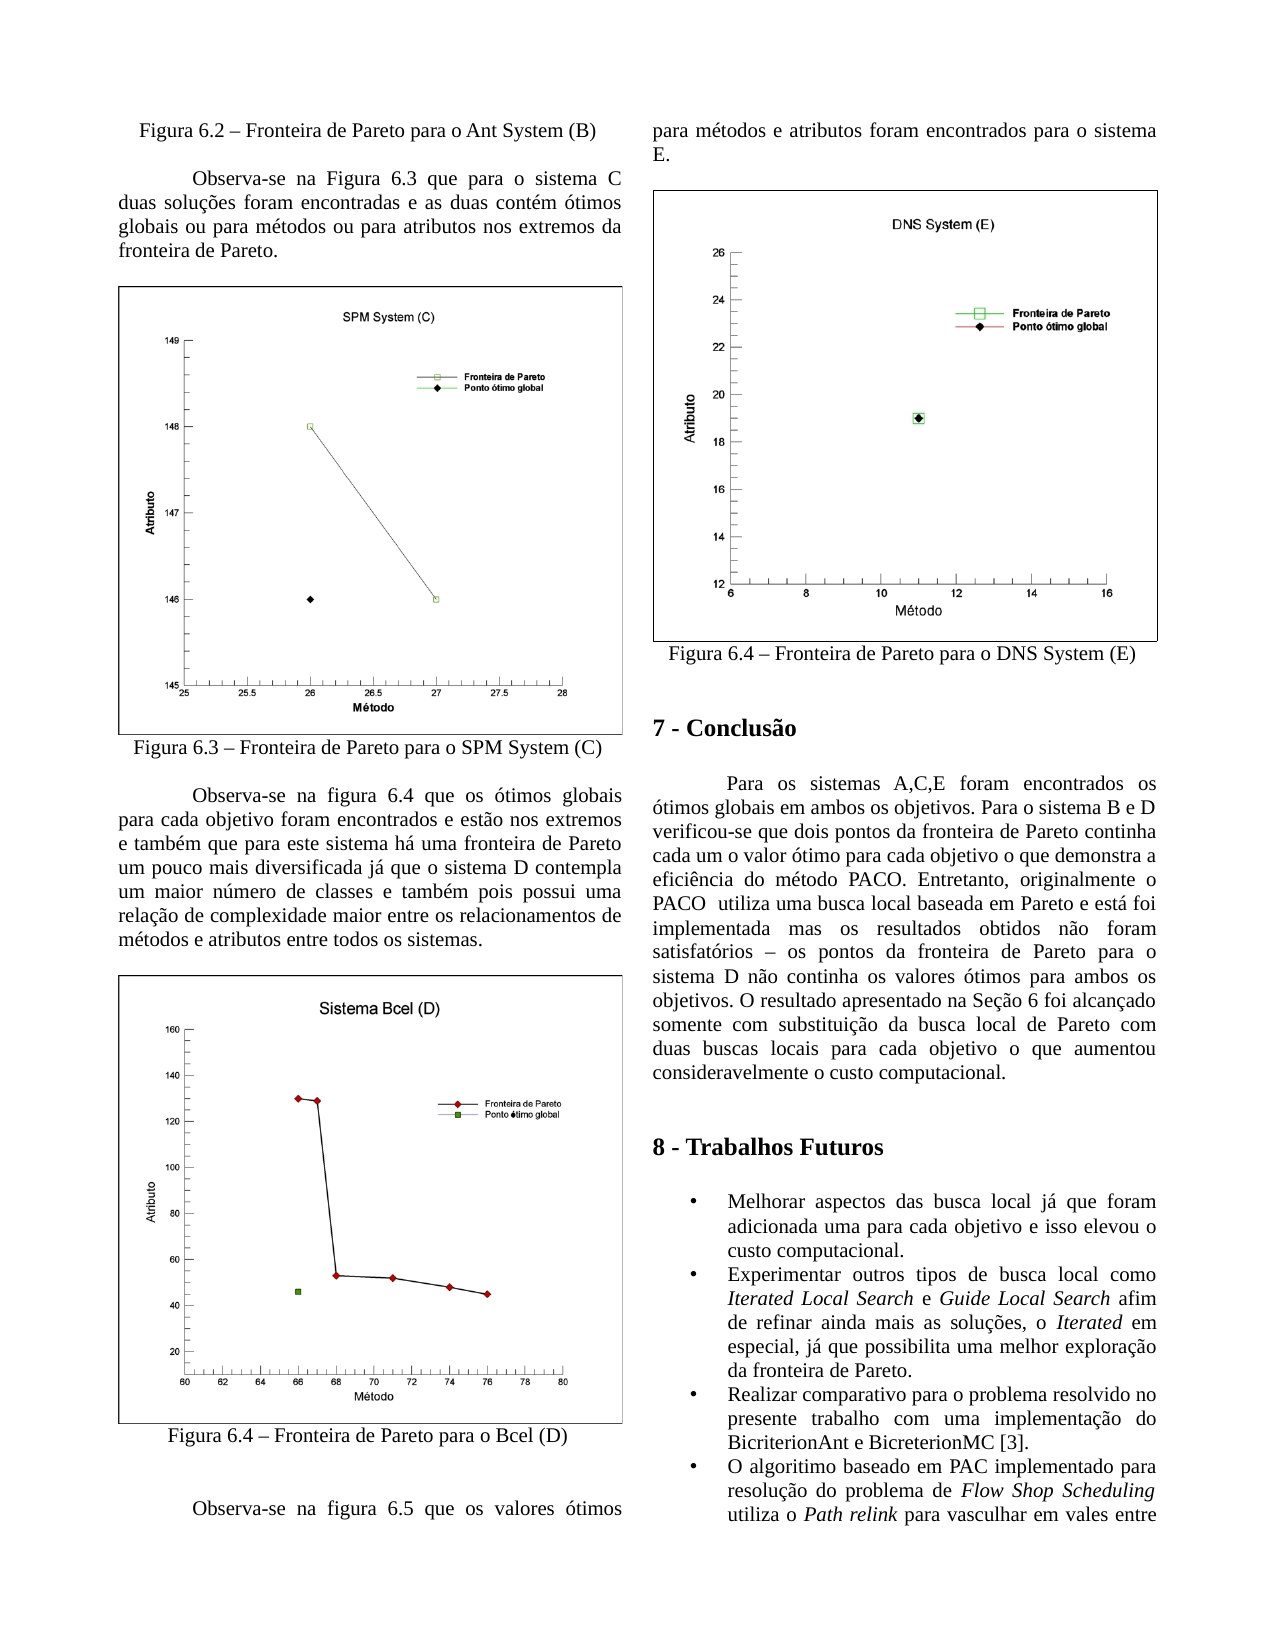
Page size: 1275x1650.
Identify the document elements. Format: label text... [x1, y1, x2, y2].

picture [118, 975, 623, 1424]
text Observa-se na Figura 6.3 que para o sistema C duas soluções foram encontradas e as duas contém ótimos globais ou para métodos ou para atributos nos extremos da fronteira de Pareto. [118, 166, 622, 262]
list O algoritimo baseado em PAC implementado para resolução do problema de Flow Shop Scheduling utiliza o Path relink para vasculhar em vales entre [690, 1454, 1157, 1526]
picture [655, 193, 1154, 639]
text 7 - Conclusão [652, 713, 1157, 742]
text Figura 6.3 – Fronteira de Pareto para o SPM System (C) [118, 735, 622, 759]
list Experimentar outros tipos de busca local como Iterated Local Search e Guide Local Search afim de refinar ainda mais as soluções, o Iterated em especial, já que possibilita uma melhor exploração da fronteira de Pareto. [690, 1262, 1157, 1382]
picture [118, 286, 623, 735]
text Observa-se na figura 6.5 que os valores ótimos [118, 1495, 622, 1519]
text Observa-se na figura 6.4 que os ótimos globais para cada objetivo foram encontrados e estão nos extremos e também que para este sistema há uma fronteira de Pareto um pouco mais diversificada já que o sistema D contempla um maior número de classes e também pois possui uma relação de complexidade maior entre os relacionamentos de métodos e atributos entre todos os sistemas. [118, 783, 622, 951]
text Figura 6.4 – Fronteira de Pareto para o DNS System (E) [652, 191, 1157, 665]
text Figura 6.2 – Fronteira de Pareto para o Ant System (B) [118, 118, 622, 142]
list Realizar comparativo para o problema resolvido no presente trabalho com uma implementação do BicriterionAnt e BicreterionMC [3]. [690, 1382, 1157, 1454]
text para métodos e atributos foram encontrados para o sistema E. [652, 118, 1157, 166]
text Figura 6.4 – Fronteira de Pareto para o Bcel (D) [118, 1424, 622, 1447]
text Para os sistemas A,C,E foram encontrados os ótimos globais em ambos os objetivos. Para o sistema B e D verificou-se que dois pontos da fronteira de Pareto continha cada um o valor ótimo para cada objetivo o que demonstra a eficiência do método PACO. Entretanto, originalmente o PACO utiliza uma busca local baseada em Pareto e está foi implementada mas os resultados obtidos não foram satisfatórios – os pontos da fronteira de Pareto para o sistema D não continha os valores ótimos para ambos os objetivos. O resultado apresentado na Seção 6 foi alcançado somente com substituição da busca local de Pareto com duas buscas locais para cada objetivo o que aumentou consideravelmente o custo computacional. [652, 771, 1157, 1084]
list Melhorar aspectos das busca local já que foram adicionada uma para cada objetivo e isso elevou o custo computacional. [690, 1189, 1157, 1262]
text 8 - Trabalhos Futuros [652, 1132, 1157, 1161]
